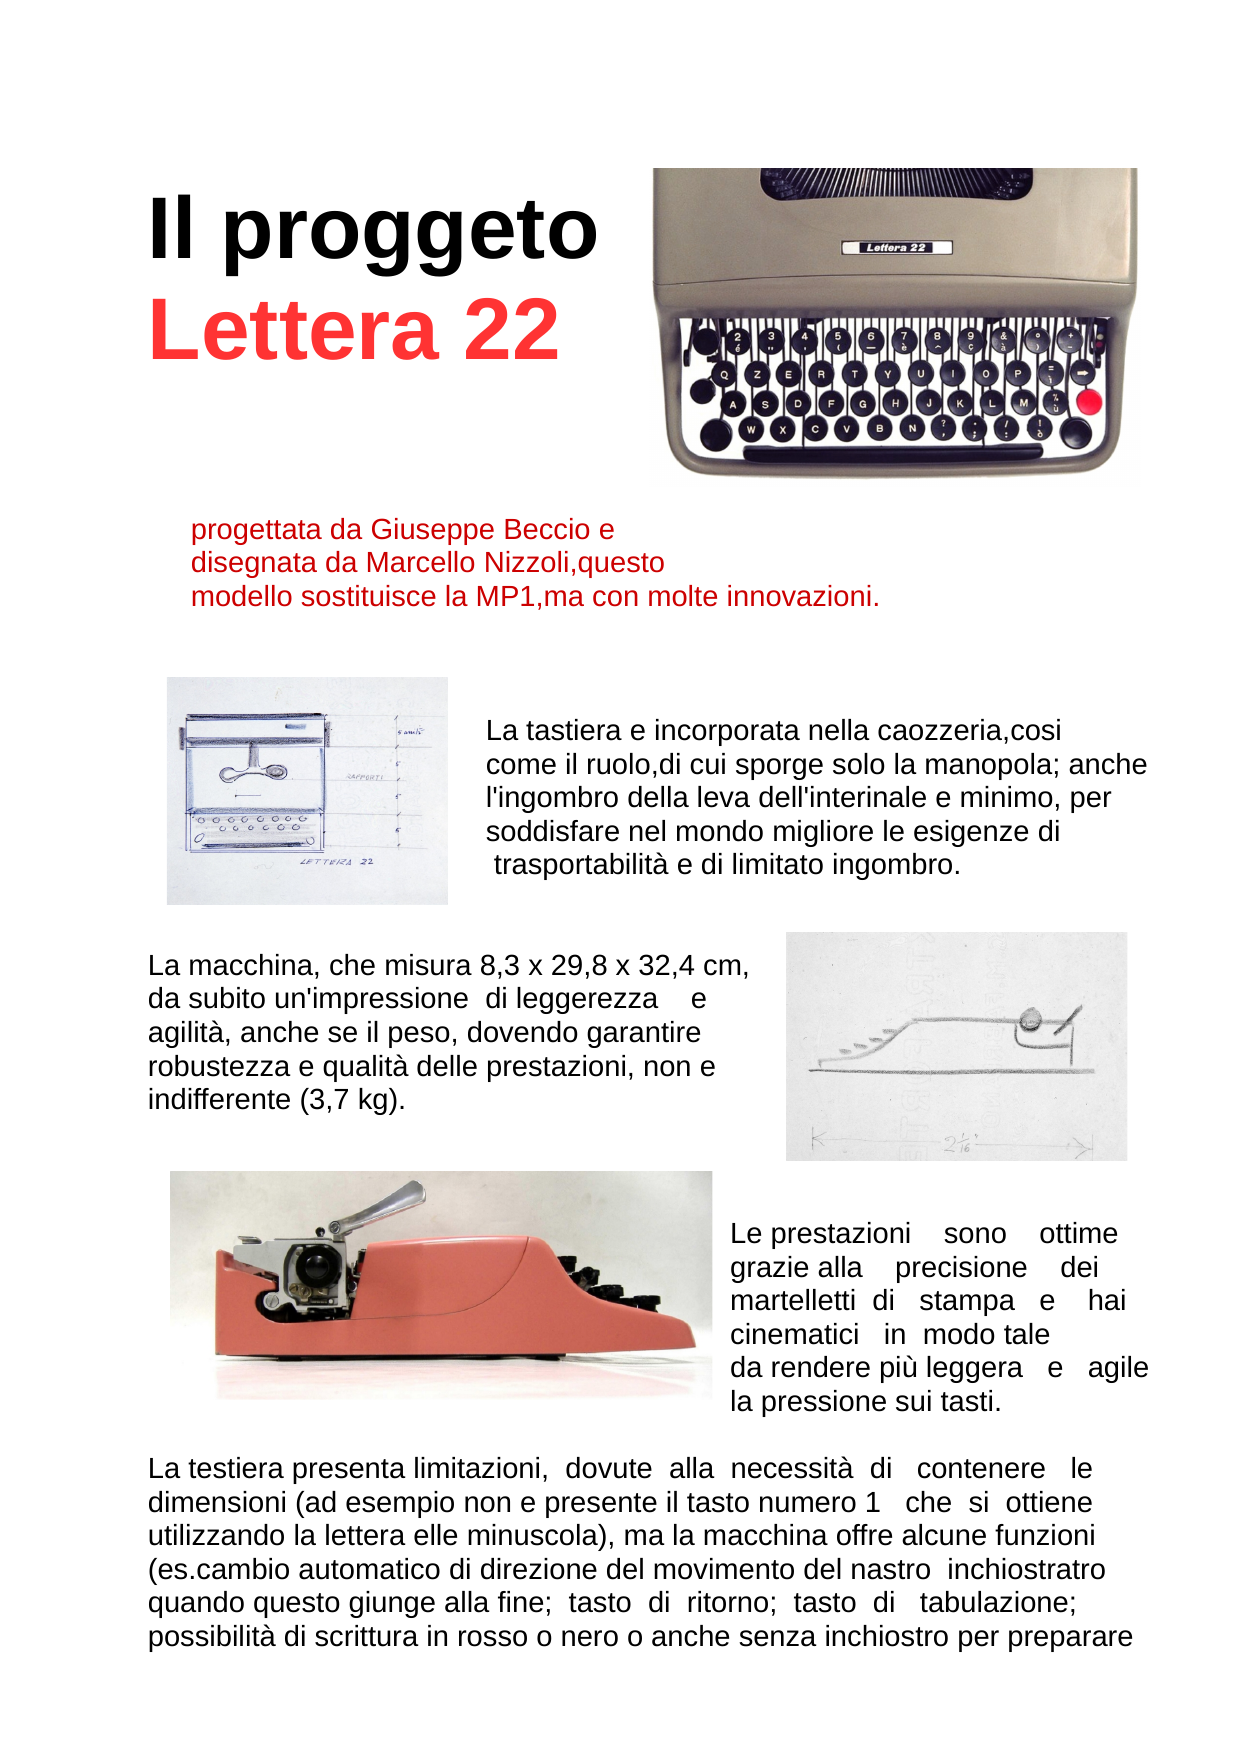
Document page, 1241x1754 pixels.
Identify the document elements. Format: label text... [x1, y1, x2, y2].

text [1142, 176, 1152, 277]
text da subito un'impressione di leggerezza e [148, 982, 786, 1015]
text (es.cambio automatico di direzione del movimento del nastro inchiostratro [148, 1552, 1152, 1585]
text l'ingombro della leva dell'interinale e minimo, per [448, 780, 1152, 814]
text agilità, anche se il peso, dovendo garantire [148, 1015, 786, 1049]
picture [170, 1171, 713, 1400]
picture [649, 168, 1142, 487]
text indifferente (3,7 kg). [148, 1082, 786, 1116]
text da rendere più leggera e agile [713, 1351, 1152, 1384]
text utilizzando la lettera elle minuscola), ma la macchina offre alcune funzioni [148, 1518, 1152, 1552]
text Lettera 22 [148, 277, 649, 378]
text [148, 1183, 170, 1250]
text possibilità di scrittura in rosso o nero o anche senza inchiostro per preparare [148, 1619, 1152, 1652]
text Le prestazioni sono ottime [713, 1183, 1152, 1250]
text come il ruolo,di cui sporge solo la manopola; anche [448, 747, 1152, 780]
text cinematici in modo tale [713, 1317, 1152, 1351]
text Il proggeto [148, 176, 649, 277]
text La tastiera e incorporata nella caozzeria,cosi [448, 713, 1152, 747]
picture [166, 677, 448, 905]
text trasportabilità e di limitato ingombro. [448, 847, 1152, 881]
text dimensioni (ad esempio non e presente il tasto numero 1 che si ottiene [148, 1485, 1152, 1518]
text progettata da Giuseppe Beccio e [191, 512, 1152, 546]
text [148, 1283, 170, 1317]
text [1142, 277, 1152, 378]
text grazie alla precisione dei [713, 1250, 1152, 1283]
text [148, 1317, 170, 1351]
text robustezza e qualità delle prestazioni, non e [148, 1049, 786, 1082]
text La macchina, che misura 8,3 x 29,8 x 32,4 cm, [148, 948, 786, 982]
text modello sostituisce la MP1,ma con molte innovazioni. [191, 579, 1152, 613]
text [1128, 1082, 1152, 1116]
text soddisfare nel mondo migliore le esigenze di [448, 814, 1152, 847]
text la pressione sui tasti. [148, 1384, 1152, 1418]
text disegnata da Marcello Nizzoli,questo [191, 546, 1152, 579]
text martelletti di stampa e hai [713, 1283, 1152, 1317]
text La testiera presenta limitazioni, dovute alla necessità di contenere le [148, 1451, 1152, 1485]
text [148, 1351, 170, 1384]
text [148, 1250, 170, 1283]
picture [786, 932, 1128, 1161]
text quando questo giunge alla fine; tasto di ritorno; tasto di tabulazione; [148, 1585, 1152, 1619]
